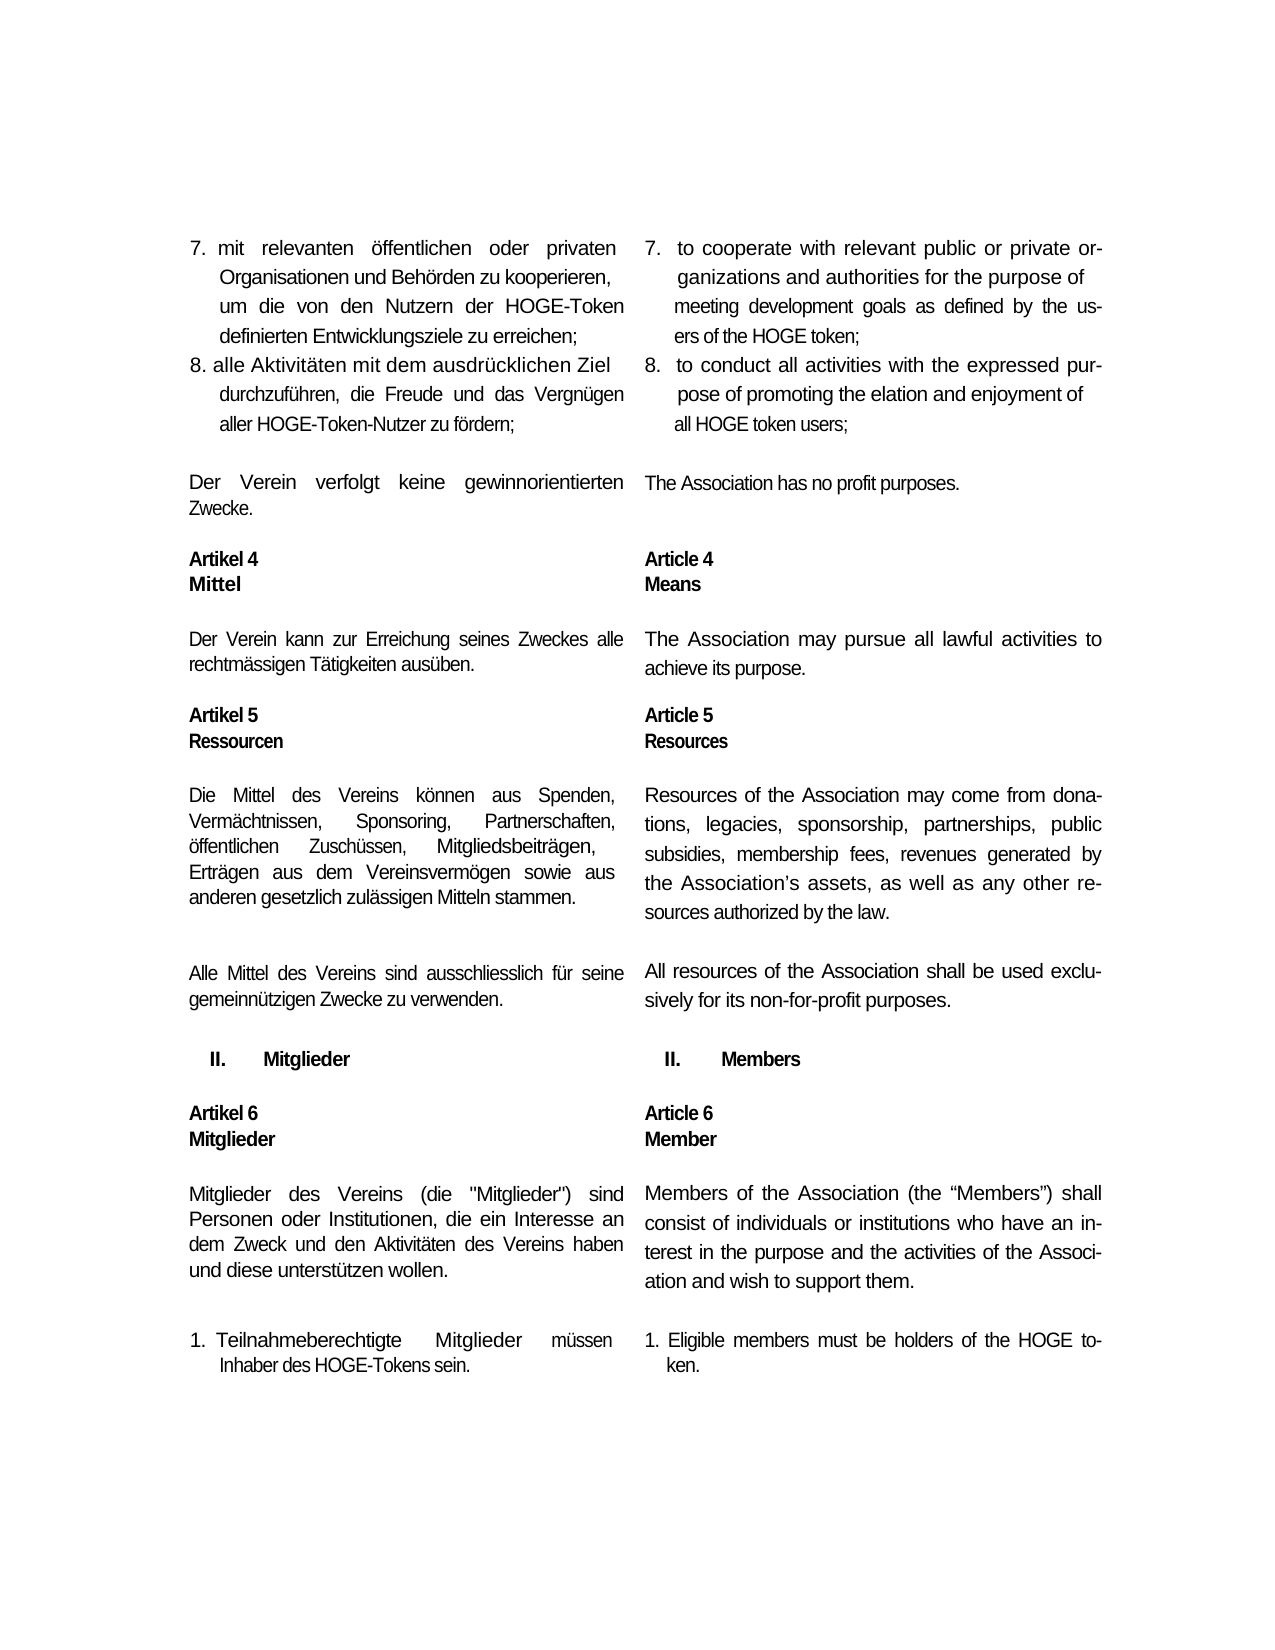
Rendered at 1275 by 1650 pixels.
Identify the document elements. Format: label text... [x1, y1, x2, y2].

text Resources [644, 729, 1257, 753]
text Inhaber des HOGE-Tokens sein. [219, 1353, 626, 1377]
text 8. to conduct all activities with the expressed pur- pose of promoting the elation and enjoyment of [644, 349, 1103, 408]
text 1. Eligible members must be holders of the HOGE to- ken. [644, 1327, 1103, 1378]
text Means [644, 572, 1257, 596]
text 7. to cooperate with relevant public or private or- ganizations and authorities for the purpose of [644, 232, 1104, 291]
text Article 4 [644, 547, 1257, 571]
text all HOGE token users; [674, 412, 1257, 436]
text Artikel 6 Mitglieder [188, 1100, 296, 1151]
text 7. mit relevanten öffentlichen oder privaten Organisationen und Behörden zu kooperieren, [189, 232, 626, 291]
text II. Mitglieder [209, 1047, 626, 1071]
text All resources of the Association shall be used exclu- sively for its non-for-profit purposes. [644, 955, 1103, 1013]
text Alle Mittel des Vereins sind ausschliesslich für seine gemeinnützigen Zwecke zu verwenden. [188, 960, 626, 1011]
text 1. Teilnahmeberechtigte Mitglieder müssen [189, 1328, 626, 1352]
text Resources of the Association may come from dona- tions, legacies, sponsorship, partnerships, public subsidies, membership fees, revenues generated by the Association’s assets, as well as any other re- sources authorized by the law. [644, 779, 1103, 926]
text 8. alle Aktivitäten mit dem ausdrücklichen Ziel [189, 354, 626, 378]
text Mitglieder des Vereins (die "Mitglieder") sind Personen oder Institutionen, die ein Interesse an dem Zweck und den Aktivitäten des Vereins haben und diese unterstützen wollen. [188, 1181, 626, 1282]
text Article 6 [644, 1102, 1257, 1126]
text Members of the Association (the “Members”) shall consist of individuals or institutions who have an in- terest in the purpose and the activities of the Associ- ation and wish to support them. [644, 1177, 1103, 1294]
text The Association has no profit purposes. [644, 471, 1257, 495]
text Artikel 5 [188, 703, 626, 727]
text durchzuführen, die Freude und das Vergnügen aller HOGE-Token-Nutzer zu fördern; [219, 378, 626, 437]
text meeting development goals as defined by the us- ers of the HOGE token; [674, 291, 1103, 349]
text Der Verein kann zur Erreichung seines Zweckes alle rechtmässigen Tätigkeiten ausüben. [188, 626, 626, 677]
text um die von den Nutzern der HOGE-Token definierten Entwicklungsziele zu erreichen; [219, 291, 626, 349]
text The Association may pursue all lawful activities to achieve its purpose. [644, 623, 1103, 681]
text Der Verein verfolgt keine gewinnorientierten Zwecke. [188, 469, 626, 520]
text Ressourcen [188, 729, 626, 753]
text Die Mittel des Vereins können aus Spenden, Vermächtnissen, Sponsoring, Partnerschaften, öffentlichen Zuschüssen, Mitgliedsbeiträgen, Erträgen aus dem Vereinsvermögen sowie aus anderen gesetzlich zulässigen Mitteln stammen. [188, 782, 626, 909]
text Member [644, 1127, 1257, 1151]
text Article 5 [644, 703, 1257, 727]
text Artikel 4 [188, 547, 626, 571]
text II. Members [664, 1047, 1257, 1071]
text Mittel [188, 572, 626, 596]
